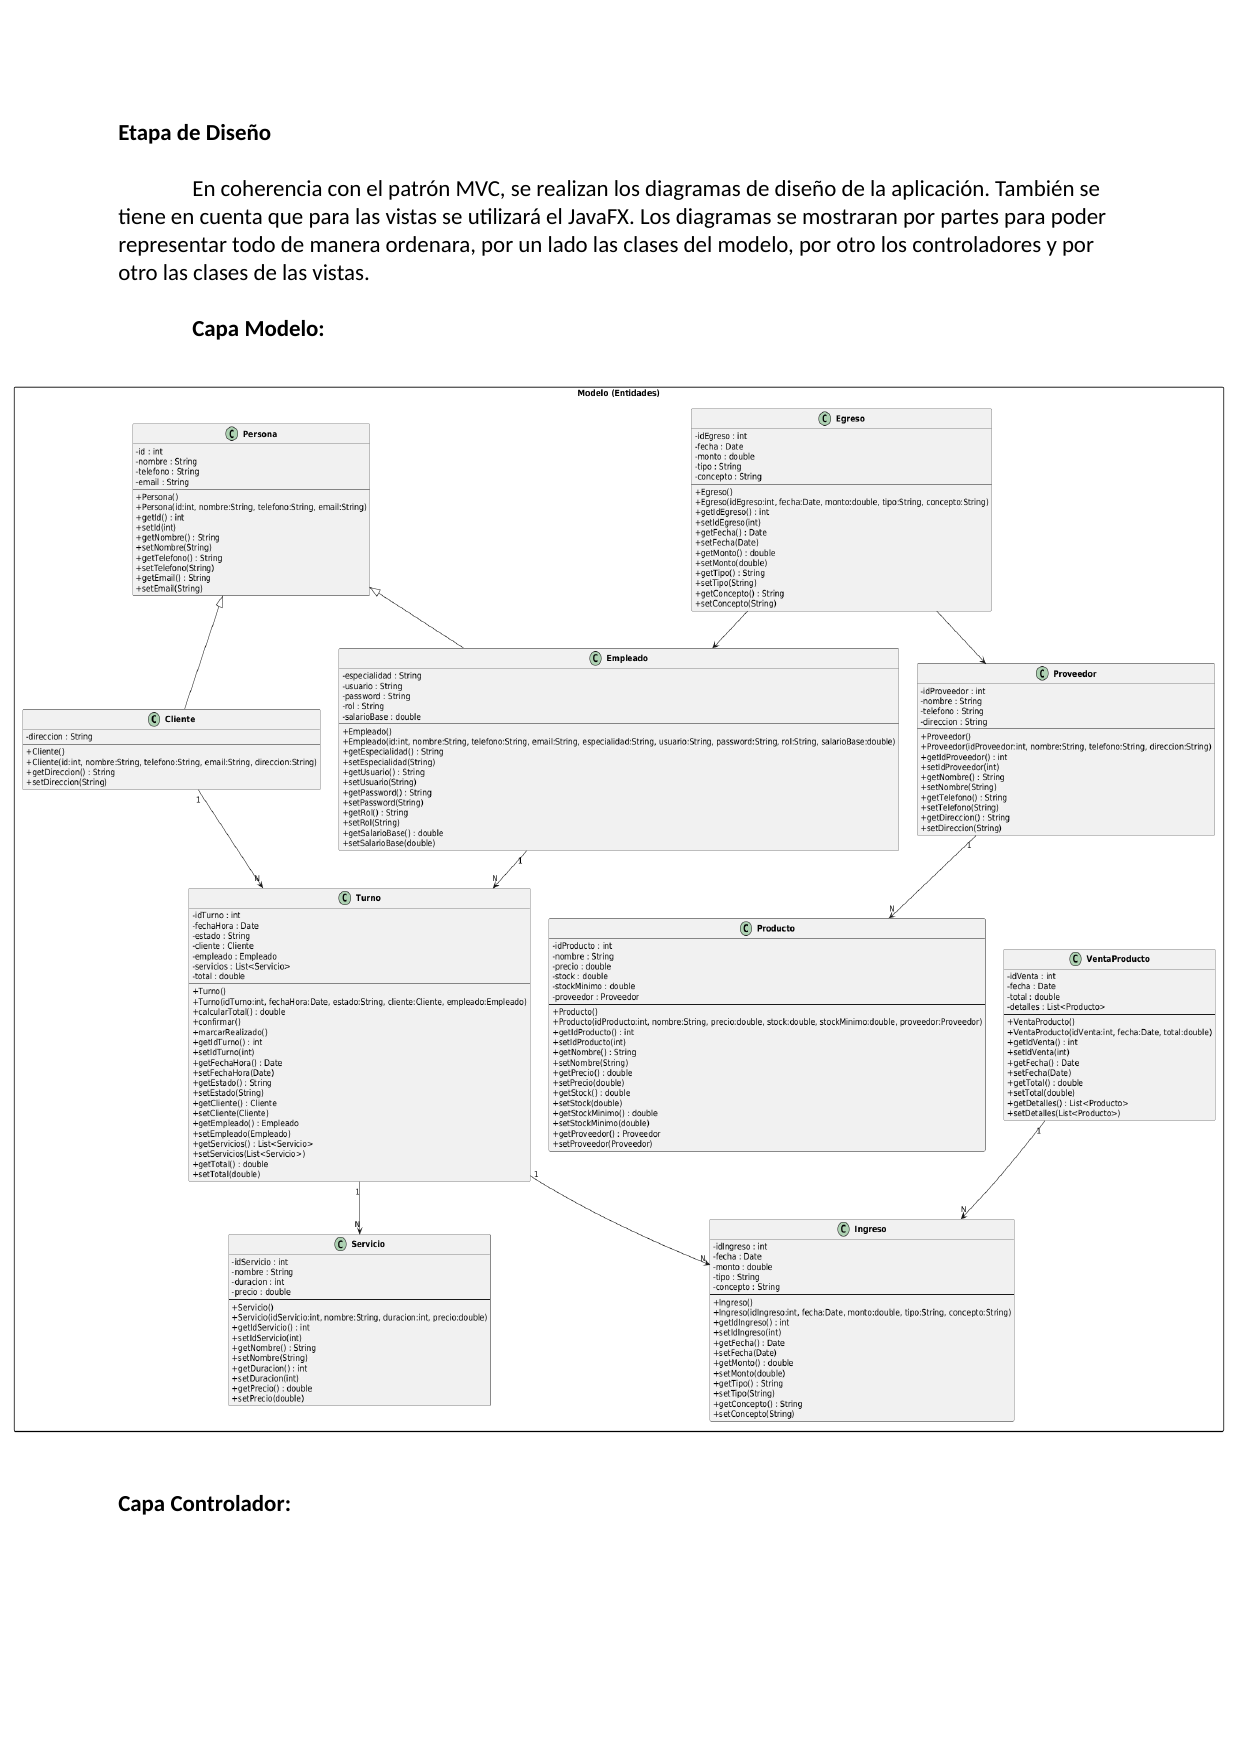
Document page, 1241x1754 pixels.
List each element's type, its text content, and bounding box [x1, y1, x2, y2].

text Etapa de Diseño [118, 118, 1122, 146]
text Capa Controlador: [118, 1489, 1122, 1517]
text En coherencia con el patrón MVC, se realizan los diagramas de diseño de la aplicación. También se tiene en cuenta que para las vistas se utilizará el JavaFX. Los diagramas se mostraran por partes para poder representar todo de manera ordenara, por un lado las clases del modelo, por otro los controladores y por otro las clases de las vistas. [118, 174, 1122, 286]
picture [10, 377, 1225, 1434]
text Capa Modelo: [118, 314, 1122, 342]
